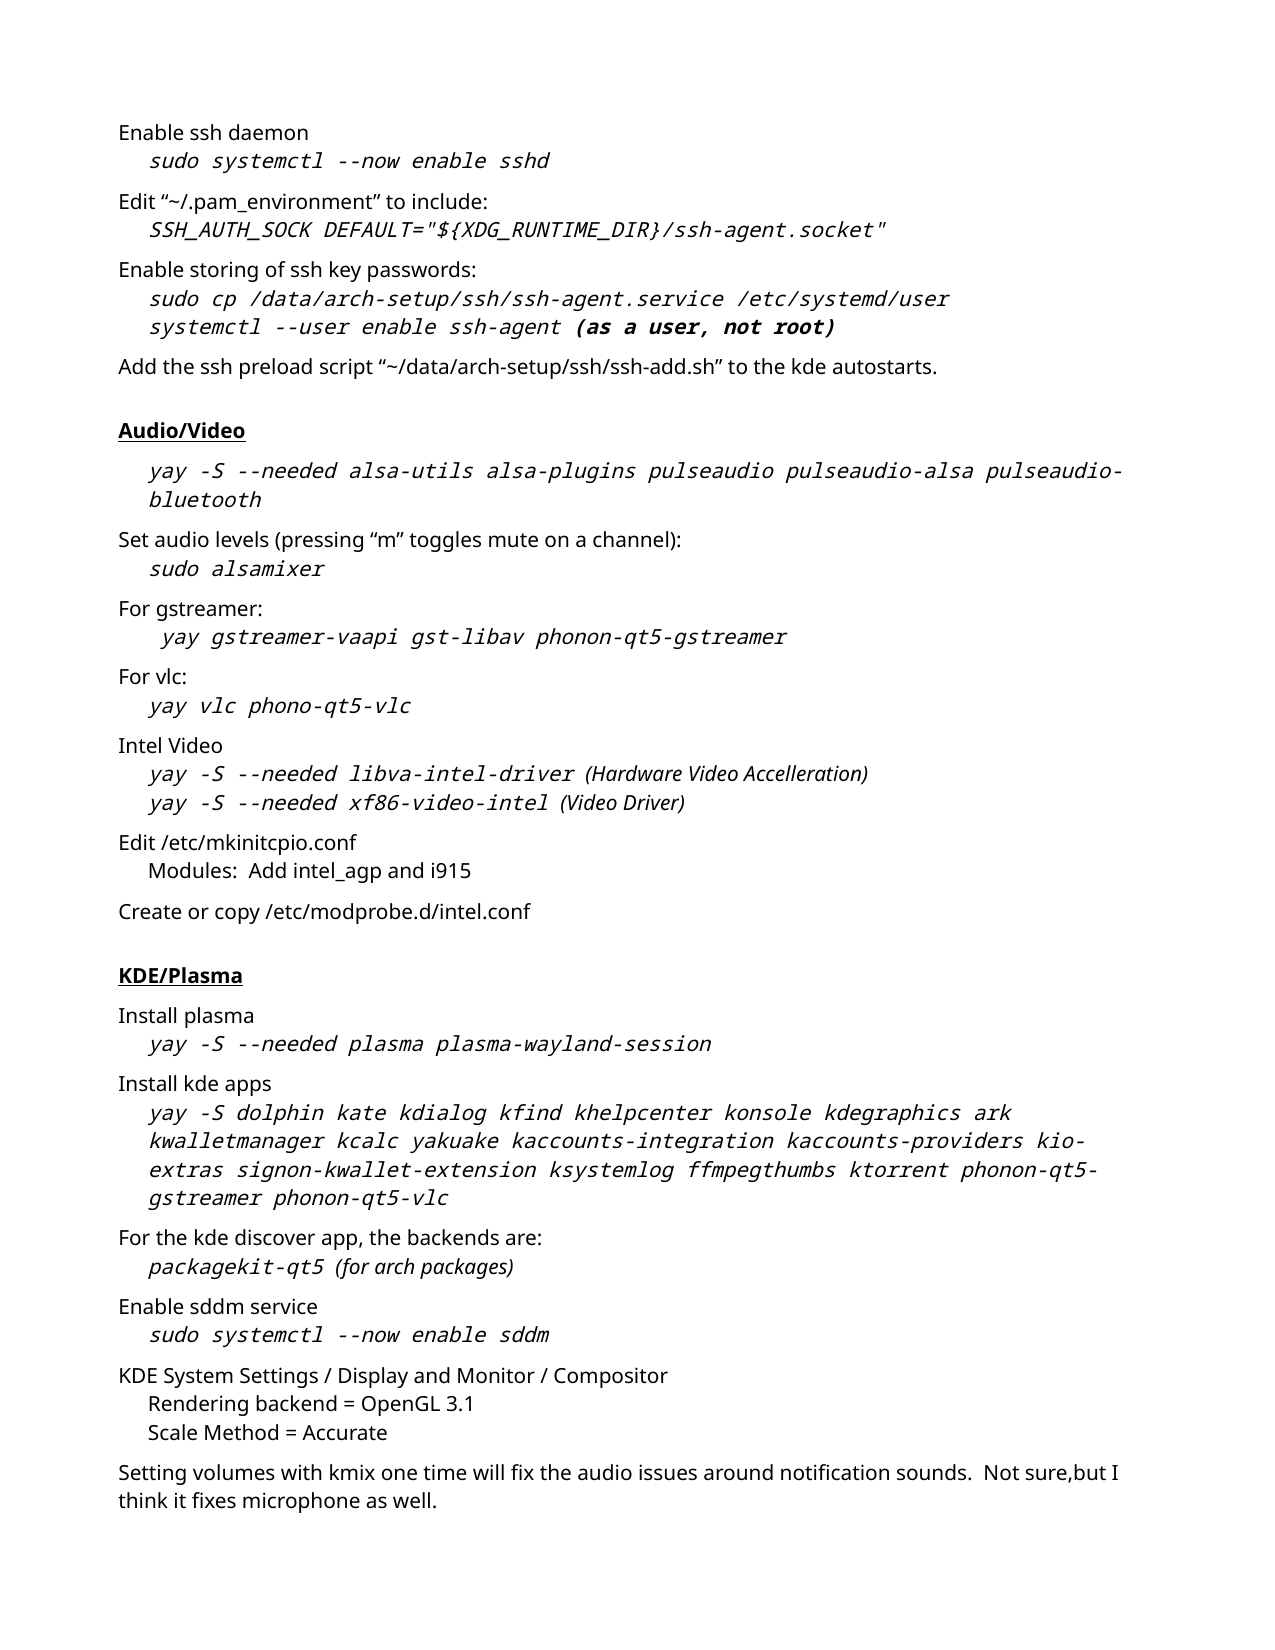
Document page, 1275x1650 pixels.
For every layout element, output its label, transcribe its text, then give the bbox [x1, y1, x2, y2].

text Enable ssh daemon [118, 118, 1157, 147]
text KDE System Settings / Display and Monitor / Compositor [118, 1361, 1157, 1389]
text SSH_AUTH_SOCK DEFAULT="${XDG_RUNTIME_DIR}/ssh-agent.socket" [148, 215, 1157, 244]
text Set audio levels (pressing “m” toggles mute on a channel): [118, 525, 1157, 554]
text Enable storing of ssh key passwords: [118, 255, 1157, 284]
text sudo systemctl --now enable sshd [148, 147, 1157, 175]
text Edit /etc/mkinitcpio.conf [118, 828, 1157, 857]
text sudo cp /data/arch-setup/ssh/ssh-agent.service /etc/systemd/user [148, 284, 1157, 312]
text Install kde apps [118, 1069, 1157, 1098]
text Rendering backend = OpenGL 3.1 [148, 1389, 1157, 1418]
text yay gstreamer-vaapi gst-libav phonon-qt5-gstreamer [148, 622, 1157, 651]
text Scale Method = Accurate [148, 1418, 1157, 1446]
subtitle Audio/Video [118, 416, 1157, 445]
text yay vlc phono-qt5-vlc [148, 691, 1157, 719]
text Modules: Add intel_agp and i915 [148, 857, 1157, 885]
text packagekit-qt5 (for arch packages) [148, 1252, 1157, 1280]
text Setting volumes with kmix one time will fix the audio issues around notification sounds. Not sure,but I think it fixes microphone as well. [118, 1458, 1157, 1515]
text sudo alsamixer [148, 554, 1157, 582]
text sudo systemctl --now enable sddm [148, 1321, 1157, 1349]
text For vlc: [118, 662, 1157, 691]
text For gstreamer: [118, 594, 1157, 622]
text Add the ssh preload script “~/data/arch-setup/ssh/ssh-add.sh” to the kde autostarts. [118, 352, 1157, 381]
text yay -S --needed plasma plasma-wayland-session [148, 1029, 1157, 1058]
text yay -S --needed alsa-utils alsa-plugins pulseaudio pulseaudio-alsa pulseaudio-bluetooth [148, 457, 1157, 513]
text Edit “~/.pam_environment” to include: [118, 187, 1157, 215]
text yay -S dolphin kate kdialog kfind khelpcenter konsole kdegraphics ark kwalletmanager kcalc yakuake kaccounts-integration kaccounts-providers kio-extras signon-kwallet-extension ksystemlog ffmpegthumbs ktorrent phonon-qt5-gstreamer phonon-qt5-vlc [148, 1098, 1157, 1212]
text systemctl --user enable ssh-agent (as a user, not root) [148, 312, 1157, 341]
text yay -S --needed libva-intel-driver (Hardware Video Accelleration) [148, 759, 1157, 788]
text yay -S --needed xf86-video-intel (Video Driver) [148, 788, 1157, 816]
text Install plasma [118, 1001, 1157, 1029]
text For the kde discover app, the backends are: [118, 1223, 1157, 1252]
subtitle KDE/Plasma [118, 961, 1157, 989]
text Create or copy /etc/modprobe.d/intel.conf [118, 897, 1157, 925]
text Enable sddm service [118, 1292, 1157, 1321]
text Intel Video [118, 731, 1157, 759]
